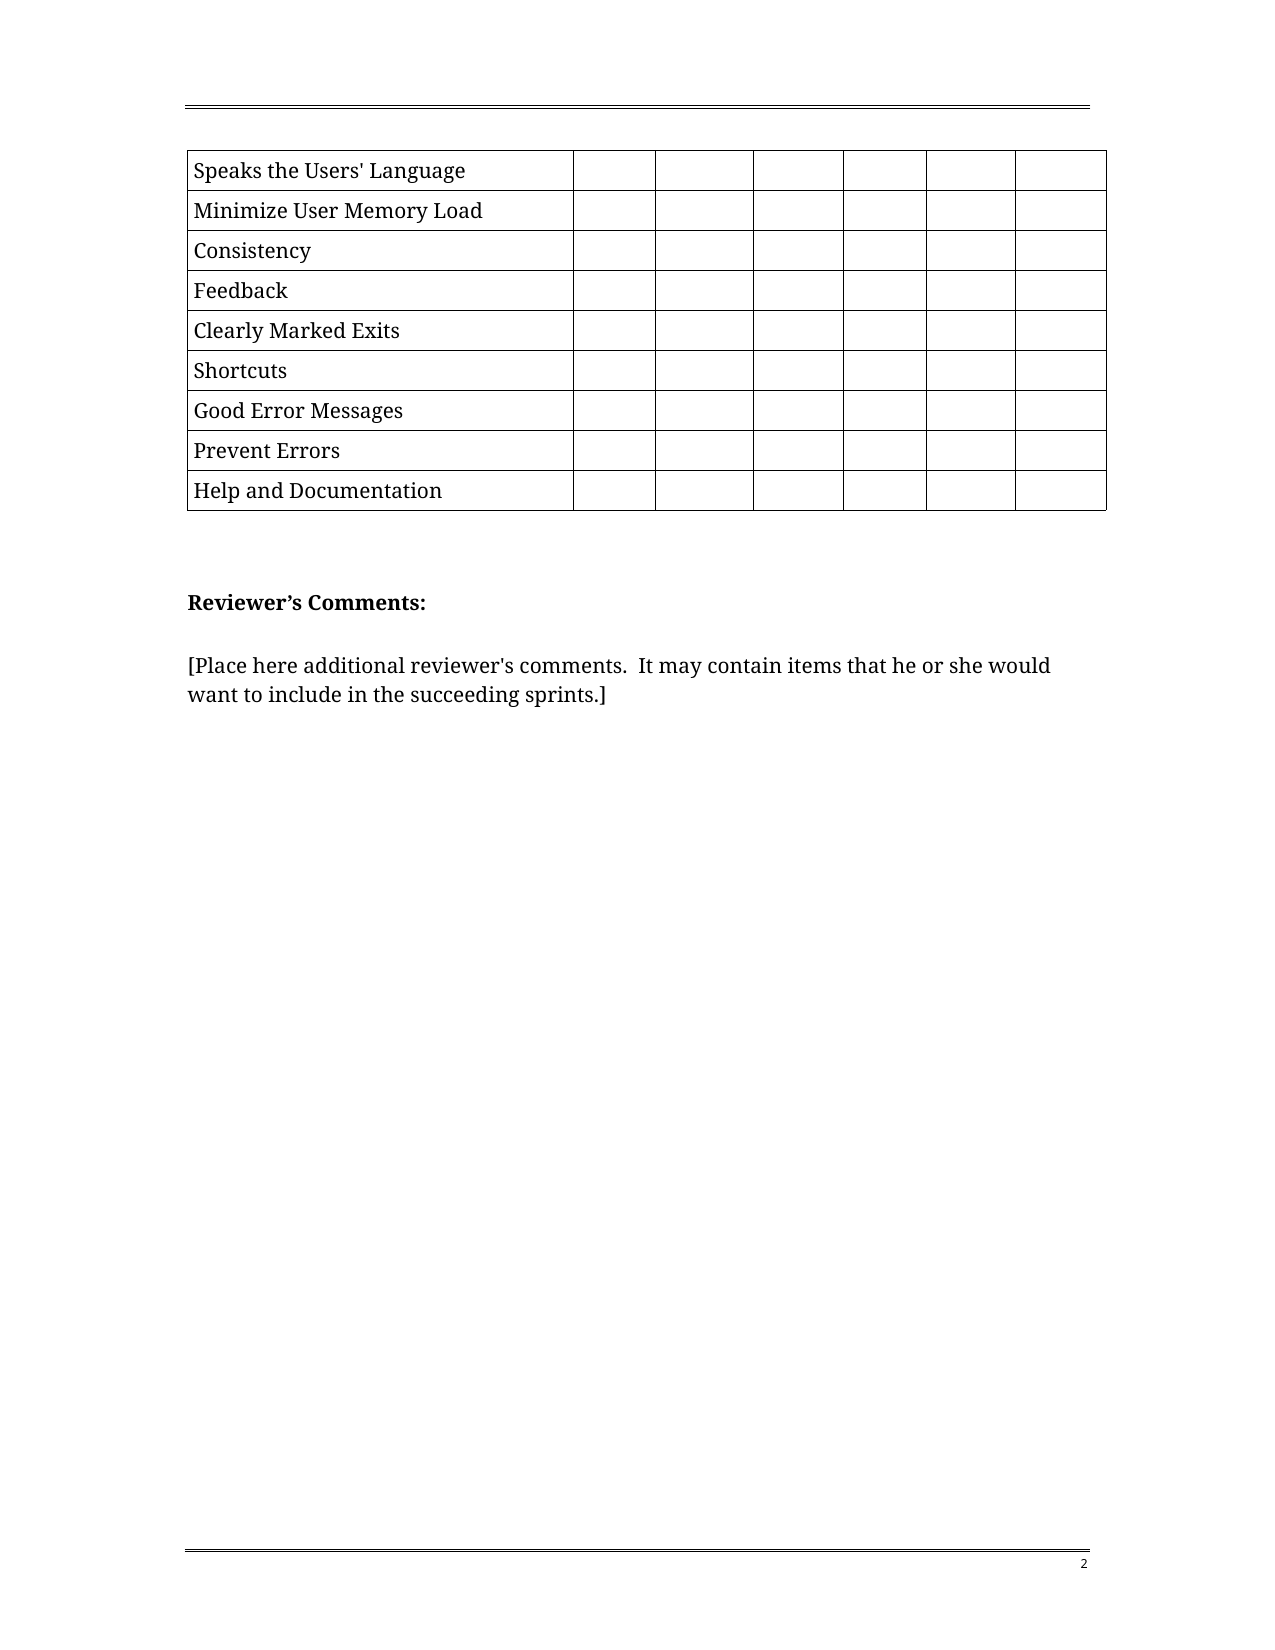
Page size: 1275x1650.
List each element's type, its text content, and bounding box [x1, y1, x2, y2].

table_cell Clearly Marked Exits [188, 311, 573, 350]
table_cell [754, 391, 843, 430]
table_cell [656, 351, 753, 390]
table_cell [754, 431, 843, 470]
table_cell Shortcuts [188, 351, 573, 390]
table_cell [844, 471, 926, 510]
table_cell [1016, 231, 1106, 270]
table_cell [1016, 471, 1106, 510]
table_cell [1016, 311, 1106, 350]
table_cell Help and Documentation [188, 471, 573, 510]
table_cell [927, 271, 1015, 310]
table_cell [844, 431, 926, 470]
table_cell [656, 191, 753, 230]
subtitle Reviewer’s Comments: [187, 588, 1087, 645]
table_cell [927, 471, 1015, 510]
table_cell [754, 351, 843, 390]
table_cell [754, 471, 843, 510]
table_cell Feedback [188, 271, 573, 310]
table_cell [754, 191, 843, 230]
table_cell [927, 151, 1015, 190]
table_cell [927, 231, 1015, 270]
table_cell Good Error Messages [188, 391, 573, 430]
table_cell [574, 271, 655, 310]
table_cell [844, 351, 926, 390]
table_cell Speaks the Users' Language [188, 151, 573, 190]
table_cell [574, 431, 655, 470]
table_cell [754, 271, 843, 310]
table_cell [656, 391, 753, 430]
table_cell [656, 231, 753, 270]
table_cell [574, 391, 655, 430]
table_cell [844, 311, 926, 350]
table_cell [927, 191, 1015, 230]
table_cell [574, 311, 655, 350]
table_cell [574, 471, 655, 510]
table_cell [656, 271, 753, 310]
table_cell [754, 151, 843, 190]
table_cell [1016, 391, 1106, 430]
table_cell [844, 231, 926, 270]
table_cell Prevent Errors [188, 431, 573, 470]
table_cell [844, 151, 926, 190]
table_cell [844, 191, 926, 230]
table_cell [1016, 151, 1106, 190]
table_cell [844, 271, 926, 310]
table_cell [927, 311, 1015, 350]
table_cell Consistency [188, 231, 573, 270]
table_cell [927, 351, 1015, 390]
table_cell [656, 151, 753, 190]
table_cell [844, 391, 926, 430]
table_cell [1016, 271, 1106, 310]
table_cell [1016, 431, 1106, 470]
table_cell [754, 311, 843, 350]
table_cell [1016, 351, 1106, 390]
table_cell [754, 231, 843, 270]
table_cell [656, 311, 753, 350]
table_cell [927, 391, 1015, 430]
table_cell [574, 351, 655, 390]
text [Place here additional reviewer's comments. It may contain items that he or she would want to include in the succeeding sprints.] [187, 652, 1087, 708]
table_cell [574, 191, 655, 230]
table_cell [656, 431, 753, 470]
table_cell [656, 471, 753, 510]
table_cell [927, 431, 1015, 470]
table_cell [1016, 191, 1106, 230]
table_cell [574, 151, 655, 190]
table_cell Minimize User Memory Load [188, 191, 573, 230]
table_cell [574, 231, 655, 270]
